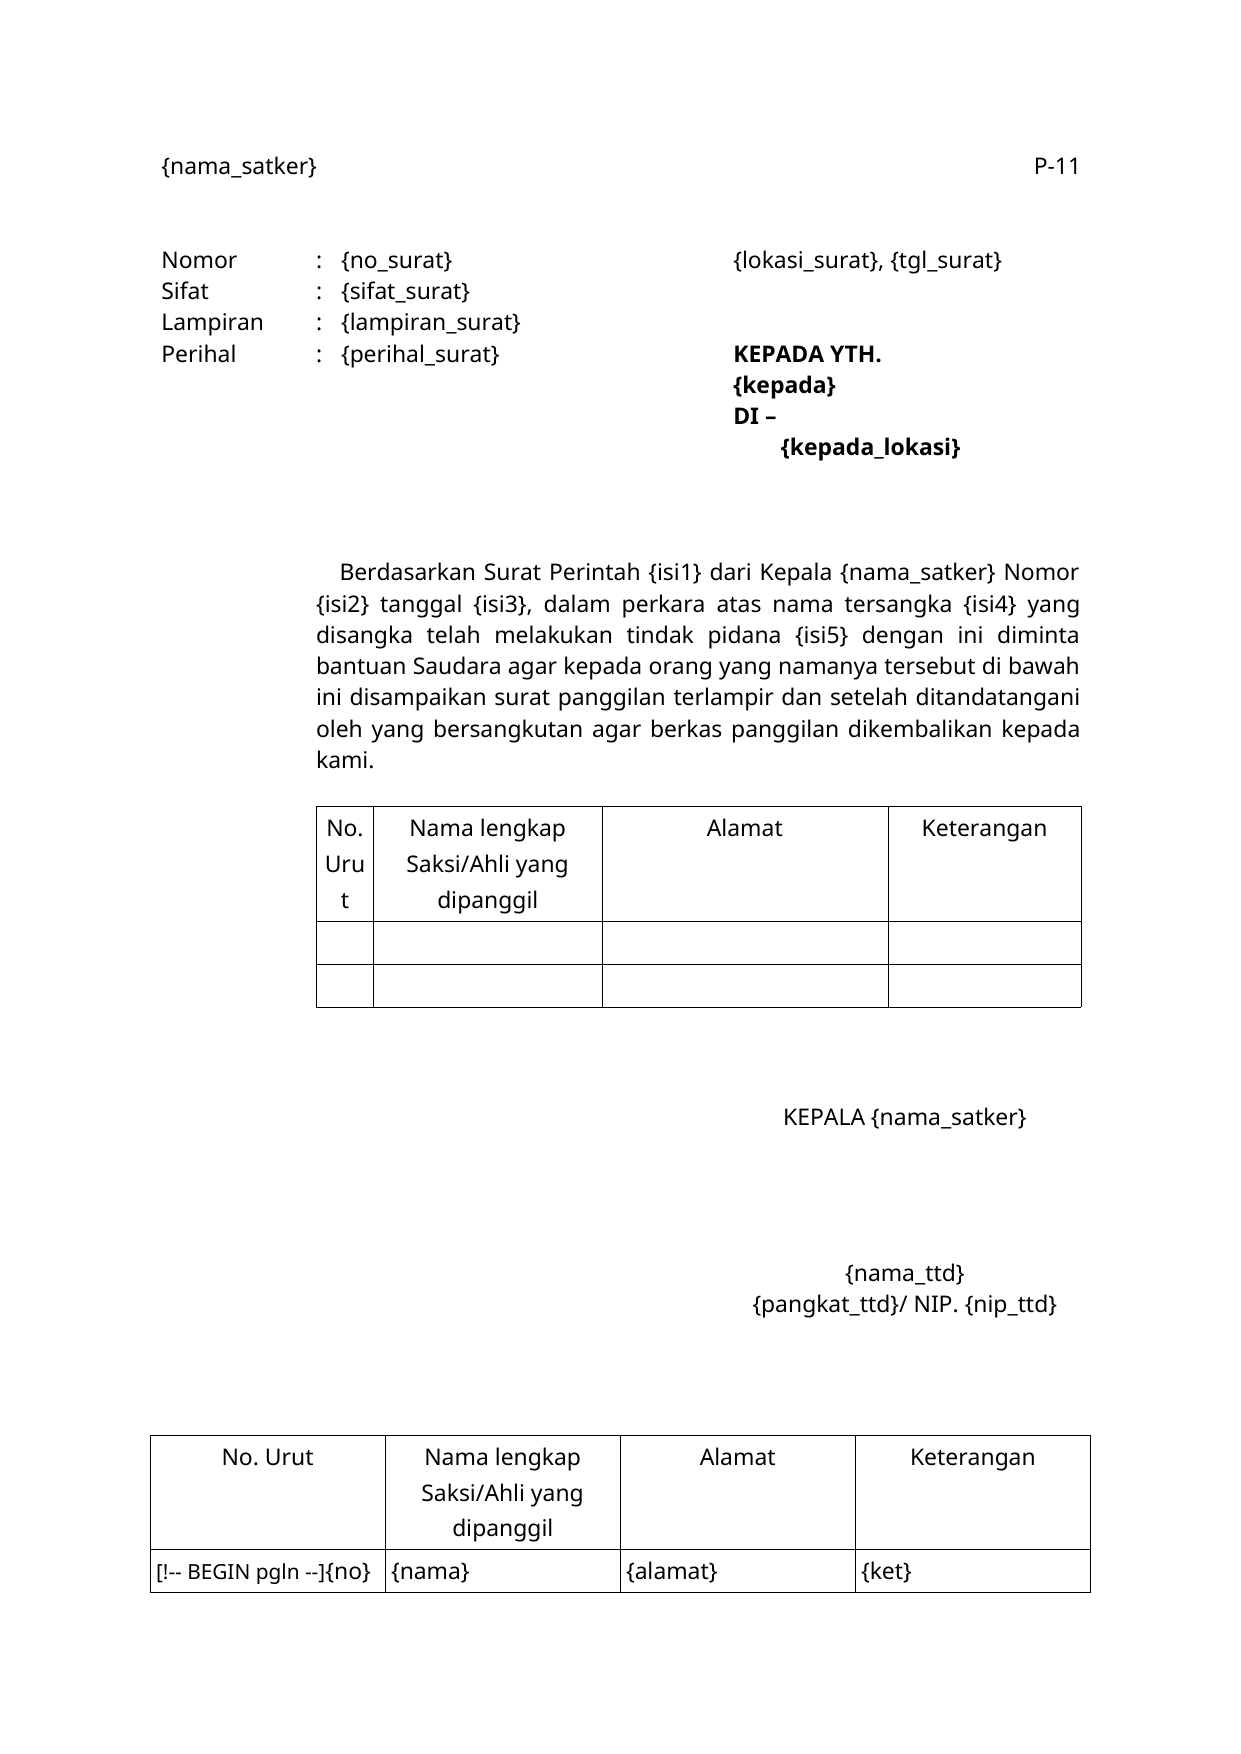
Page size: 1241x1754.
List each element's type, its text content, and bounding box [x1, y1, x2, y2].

table_cell [150, 463, 1092, 556]
table_cell {sifat_surat} [330, 275, 681, 306]
table_cell [681, 244, 722, 275]
table_header No. Urut [317, 807, 373, 921]
table_cell [722, 1132, 1087, 1257]
table_cell [889, 965, 1081, 1007]
table_cell Lampiran [150, 306, 304, 337]
table_cell [681, 306, 722, 337]
table_cell Nomor [150, 244, 304, 275]
table_cell Perihal [150, 338, 304, 462]
table_header Keterangan [856, 1436, 1090, 1549]
table_header Nama lengkap Saksi/Ahli yang dipanggil [374, 807, 602, 921]
table_cell [603, 965, 888, 1007]
table_cell [317, 922, 373, 964]
table_cell KEPADA YTH. {kepada} DI – {kepada_lokasi} [722, 338, 1092, 462]
table_cell {lampiran_surat} [330, 306, 681, 337]
table_cell {perihal_surat} [330, 338, 681, 462]
table_cell : [305, 275, 329, 306]
table_header Alamat [603, 807, 888, 921]
table_cell [722, 306, 1092, 337]
table_cell : [305, 338, 329, 462]
table_cell {lokasi_surat}, {tgl_surat} [722, 244, 1092, 275]
table_header Alamat [621, 1436, 855, 1549]
table_cell : [305, 244, 329, 275]
table_cell {nama} [386, 1550, 620, 1592]
table_header Nama lengkap Saksi/Ahli yang dipanggil [386, 1436, 620, 1549]
table_header KEPALA {nama_satker} [722, 1100, 1087, 1132]
table_cell {no_surat} [330, 244, 681, 275]
table_header P-11 [930, 150, 1092, 181]
table_cell {ket} [856, 1550, 1090, 1592]
table_cell [150, 181, 1092, 244]
table_cell [603, 922, 888, 964]
table_cell [681, 338, 722, 462]
table_cell [374, 922, 602, 964]
table_cell {alamat} [621, 1550, 855, 1592]
table_cell [317, 965, 373, 1007]
table_cell [889, 922, 1081, 964]
table_cell [!-- BEGIN pgln --]{no} [151, 1550, 385, 1592]
table_cell {pangkat_ttd}/ NIP. {nip_ttd} [722, 1288, 1087, 1319]
table_cell : [305, 306, 329, 337]
table_cell [681, 275, 722, 306]
table_cell [150, 556, 304, 1038]
table_cell Berdasarkan Surat Perintah {isi1} dari Kepala {nama_satker} Nomor {isi2} tanggal {isi3}, dalam perkara atas nama tersangka {isi4} yang disangka telah melakukan tindak pidana {isi5} dengan ini diminta bantuan Saudara agar kepada orang yang namanya tersebut di bawah ini disampaikan surat panggilan terlampir dan setelah ditandatangani oleh yang bersangkutan agar berkas panggilan dikembalikan kepada kami. [305, 556, 1092, 1038]
table_header No. Urut [151, 1436, 385, 1549]
table_cell [374, 965, 602, 1007]
table_cell [722, 275, 1092, 306]
table_cell {nama_ttd} [722, 1257, 1087, 1288]
table_cell [150, 1100, 1092, 1350]
table_cell Sifat [150, 275, 304, 306]
table_header {nama_satker} [150, 150, 929, 181]
table_cell [150, 1350, 1092, 1382]
table_header Keterangan [889, 807, 1081, 921]
table_cell [150, 1038, 1092, 1100]
